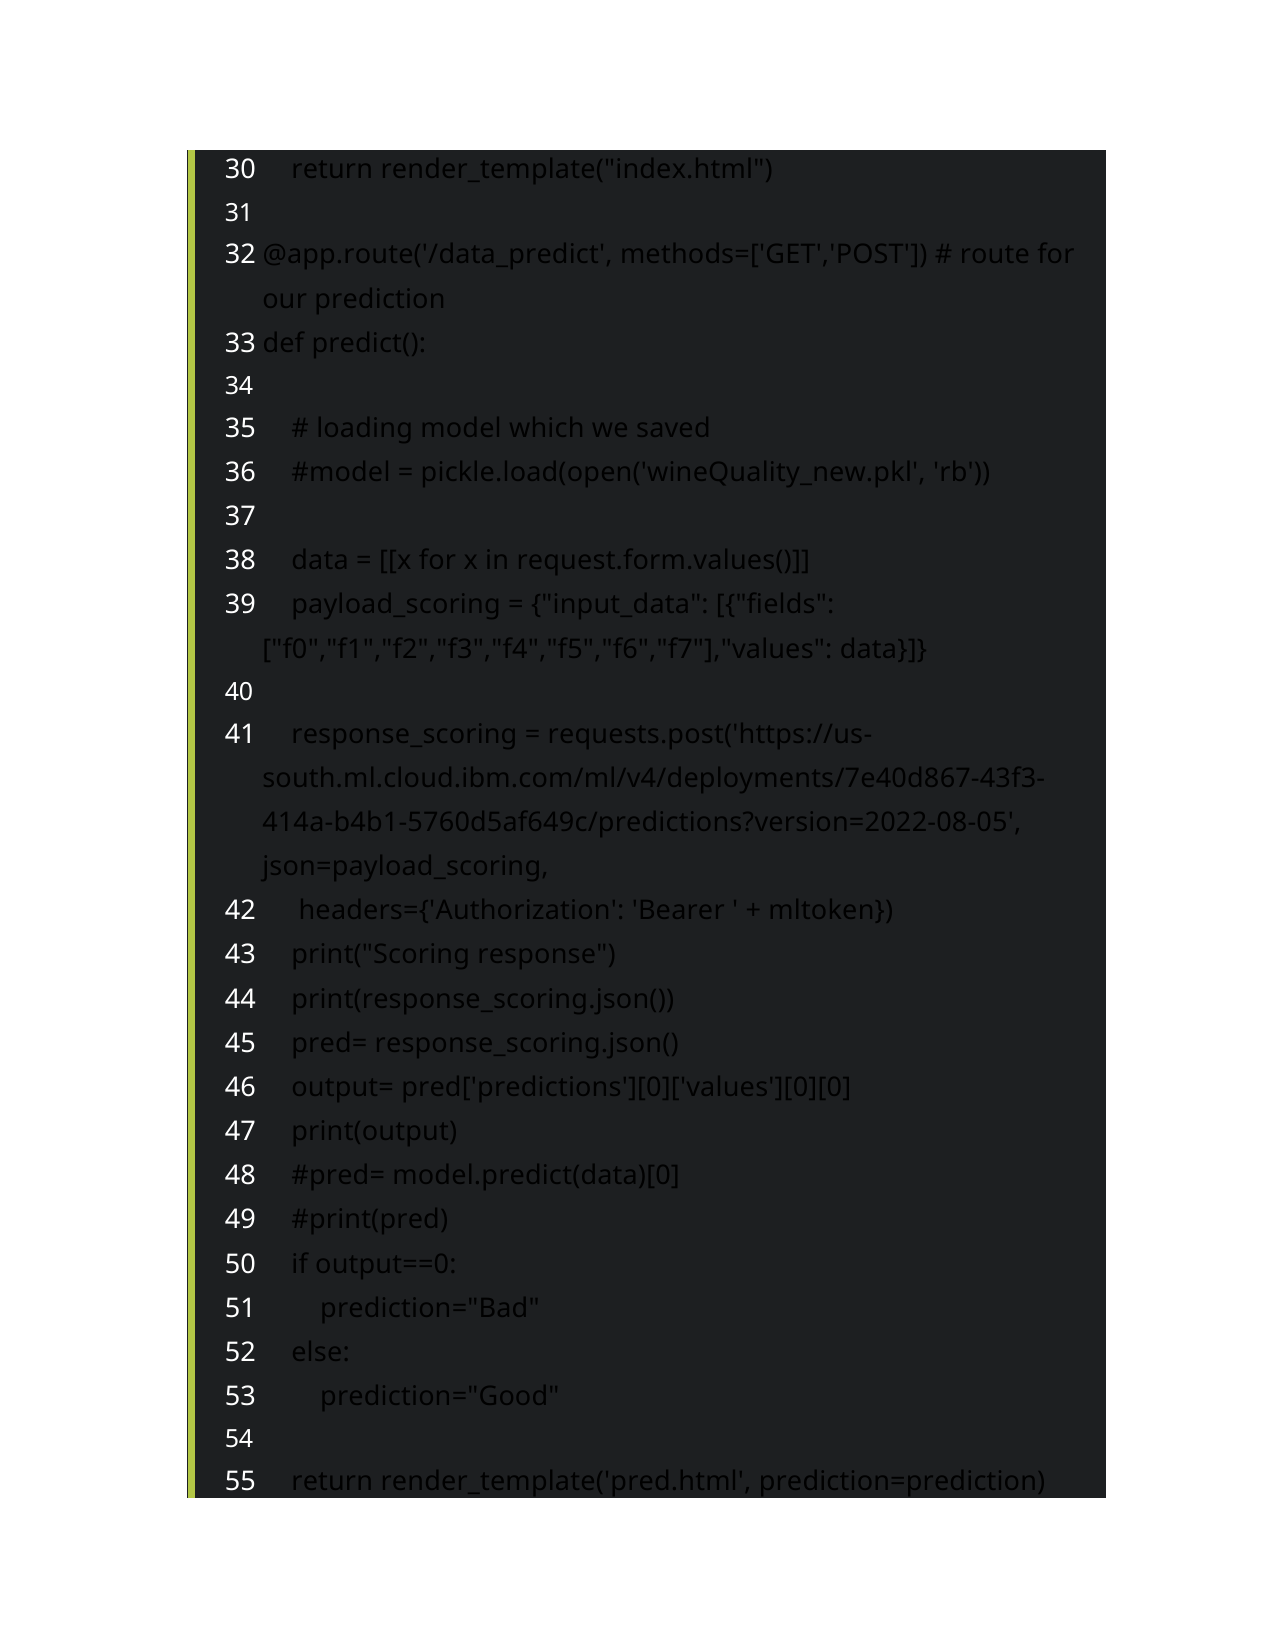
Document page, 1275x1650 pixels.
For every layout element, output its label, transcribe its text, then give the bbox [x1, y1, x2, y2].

list print(output) [195, 1112, 1106, 1148]
list if output==0: [195, 1244, 1106, 1281]
list else: [195, 1332, 1106, 1369]
list response_scoring = requests.post('https://us-south.ml.cloud.ibm.com/ml/v4/deployments/7e40d867-43f3-414a-b4b1-5760d5af649c/predictions?version=2022-08-05', json=payload_scoring, [195, 714, 1106, 883]
list prediction="Bad" [195, 1288, 1106, 1325]
list headers={'Authorization': 'Bearer ' + mltoken}) [195, 891, 1106, 928]
list #pred= model.predict(data)[0] [195, 1156, 1106, 1193]
list return render_template("index.html") [195, 150, 1106, 187]
list payload_scoring = {"input_data": [{"fields": ["f0","f1","f2","f3","f4","f5","f6","f7"],"values": data}]} [195, 585, 1106, 666]
list return render_template('pred.html', prediction=prediction) [195, 1462, 1106, 1498]
list prediction="Good" [195, 1377, 1106, 1413]
list pred= response_scoring.json() [195, 1023, 1106, 1060]
list #model = pickle.load(open('wineQuality_new.pkl', 'rb')) [195, 452, 1106, 489]
list @app.route('/data_predict', methods=['GET','POST']) # route for our prediction [195, 235, 1106, 316]
list #print(pred) [195, 1200, 1106, 1237]
list print("Scoring response") [195, 935, 1106, 972]
list # loading model which we saved [195, 408, 1106, 445]
list output= pred['predictions'][0]['values'][0][0] [195, 1067, 1106, 1104]
list print(response_scoring.json()) [195, 979, 1106, 1016]
list def predict(): [195, 323, 1106, 360]
list data = [[x for x in request.form.values()]] [195, 541, 1106, 578]
